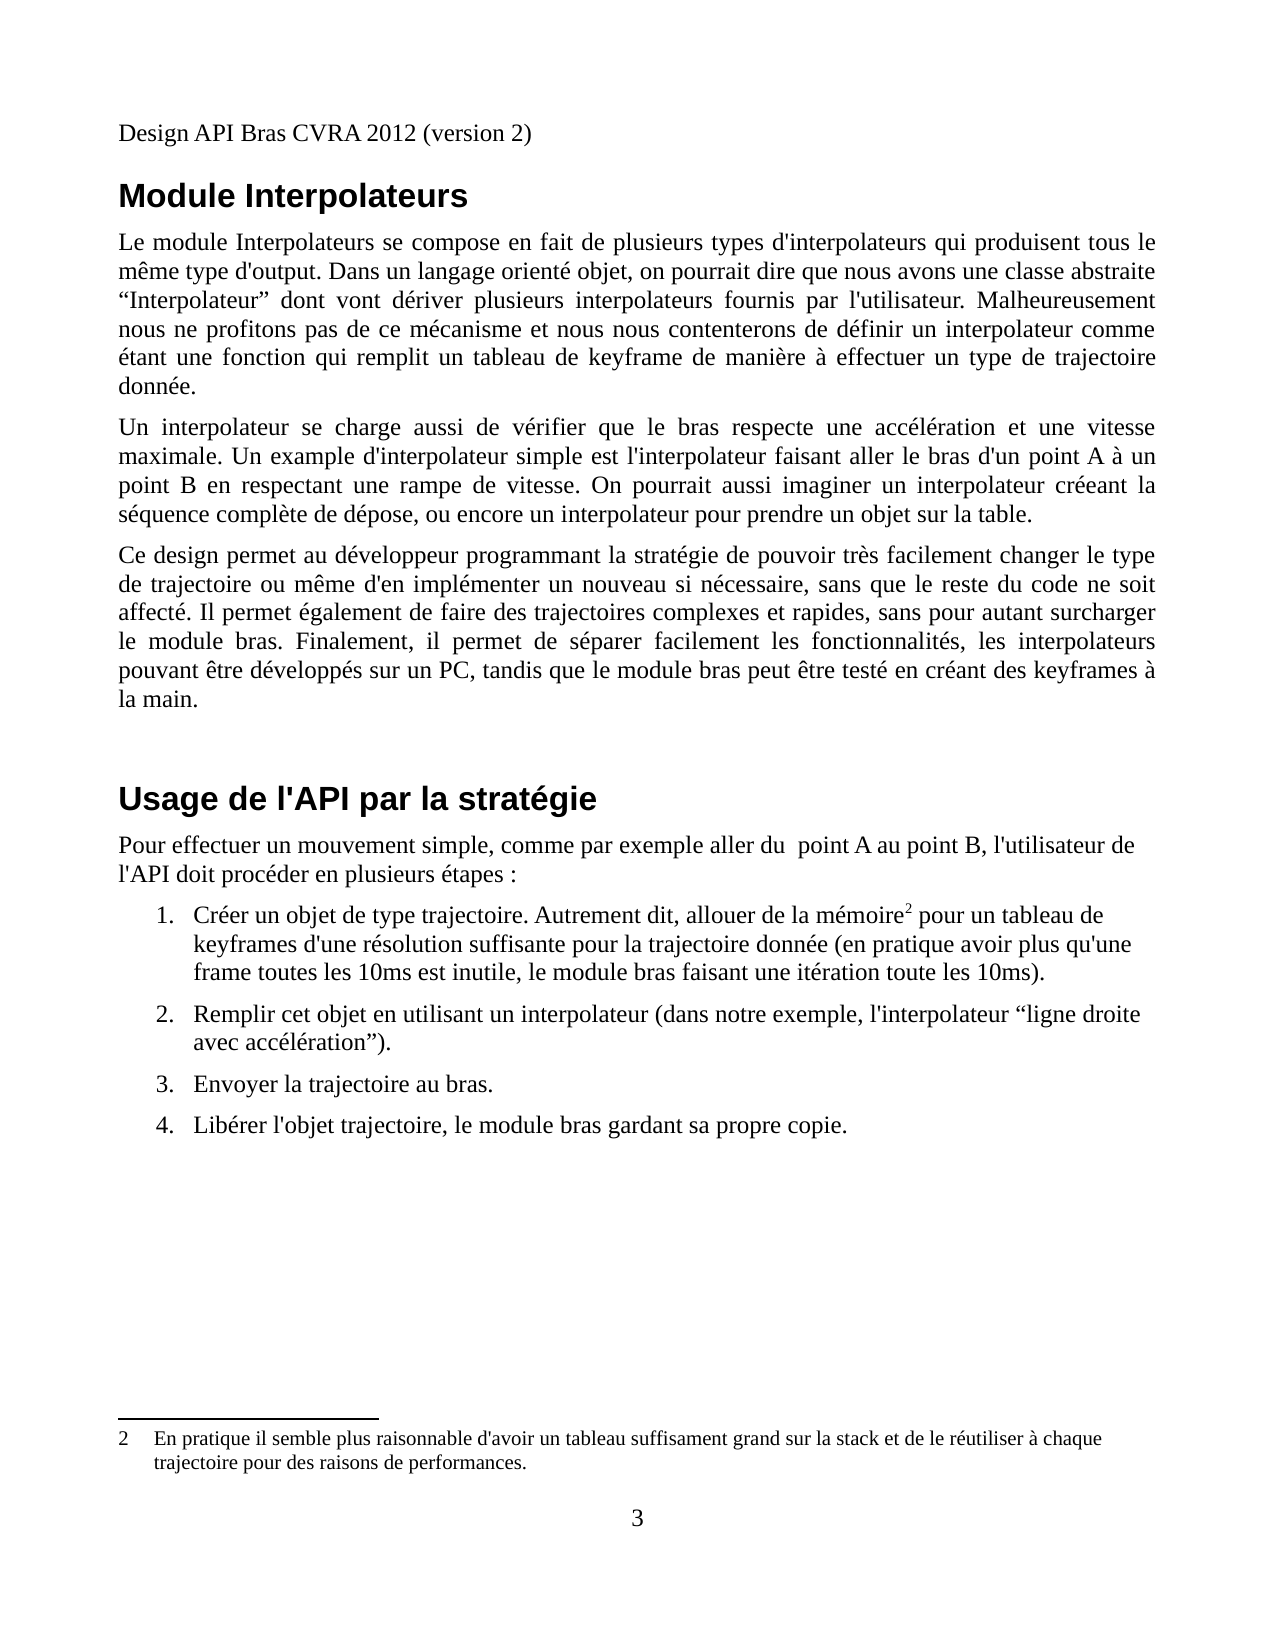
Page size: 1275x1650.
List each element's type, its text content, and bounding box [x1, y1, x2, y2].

list Envoyer la trajectoire au bras. [156, 1069, 1157, 1097]
list Remplir cet objet en utilisant un interpolateur (dans notre exemple, l'interpolateur “ligne droite avec accélération”). [156, 999, 1157, 1056]
text Le module Interpolateurs se compose en fait de plusieurs types d'interpolateurs qui produisent tous le même type d'output. Dans un langage orienté objet, on pourrait dire que nous avons une classe abstraite “Interpolateur” dont vont dériver plusieurs interpolateurs fournis par l'utilisateur. Malheureusement nous ne profitons pas de ce mécanisme et nous nous contenterons de définir un interpolateur comme étant une fonction qui remplit un tableau de keyframe de manière à effectuer un type de trajectoire donnée. [118, 227, 1157, 400]
text Un interpolateur se charge aussi de vérifier que le bras respecte une accélération et une vitesse maximale. Un example d'interpolateur simple est l'interpolateur faisant aller le bras d'un point A à un point B en respectant une rampe de vitesse. On pourrait aussi imaginer un interpolateur créeant la séquence complète de dépose, ou encore un interpolateur pour prendre un objet sur la table. [118, 412, 1157, 527]
list Créer un objet de type trajectoire. Autrement dit, allouer de la mémoire pour un tableau de keyframes d'une résolution suffisante pour la trajectoire donnée (en pratique avoir plus qu'une frame toutes les 10ms est inutile, le module bras faisant une itération toute les 10ms). [156, 900, 1157, 986]
text Pour effectuer un mouvement simple, comme par exemple aller du point A au point B, l'utilisateur de l'API doit procéder en plusieurs étapes : [118, 830, 1157, 887]
list Libérer l'objet trajectoire, le module bras gardant sa propre copie. [156, 1110, 1157, 1139]
subtitle Module Interpolateurs [118, 176, 1157, 215]
text Ce design permet au développeur programmant la stratégie de pouvoir très facilement changer le type de trajectoire ou même d'en implémenter un nouveau si nécessaire, sans que le reste du code ne soit affecté. Il permet également de faire des trajectoires complexes et rapides, sans pour autant surcharger le module bras. Finalement, il permet de séparer facilement les fonctionnalités, les interpolateurs pouvant être développés sur un PC, tandis que le module bras peut être testé en créant des keyframes à la main. [118, 540, 1157, 712]
list En pratique il semble plus raisonnable d'avoir un tableau suffisament grand sur la stack et de le réutiliser à chaque trajectoire pour des raisons de performances. [118, 1426, 1157, 1474]
subtitle Usage de l'API par la stratégie [118, 779, 1157, 817]
